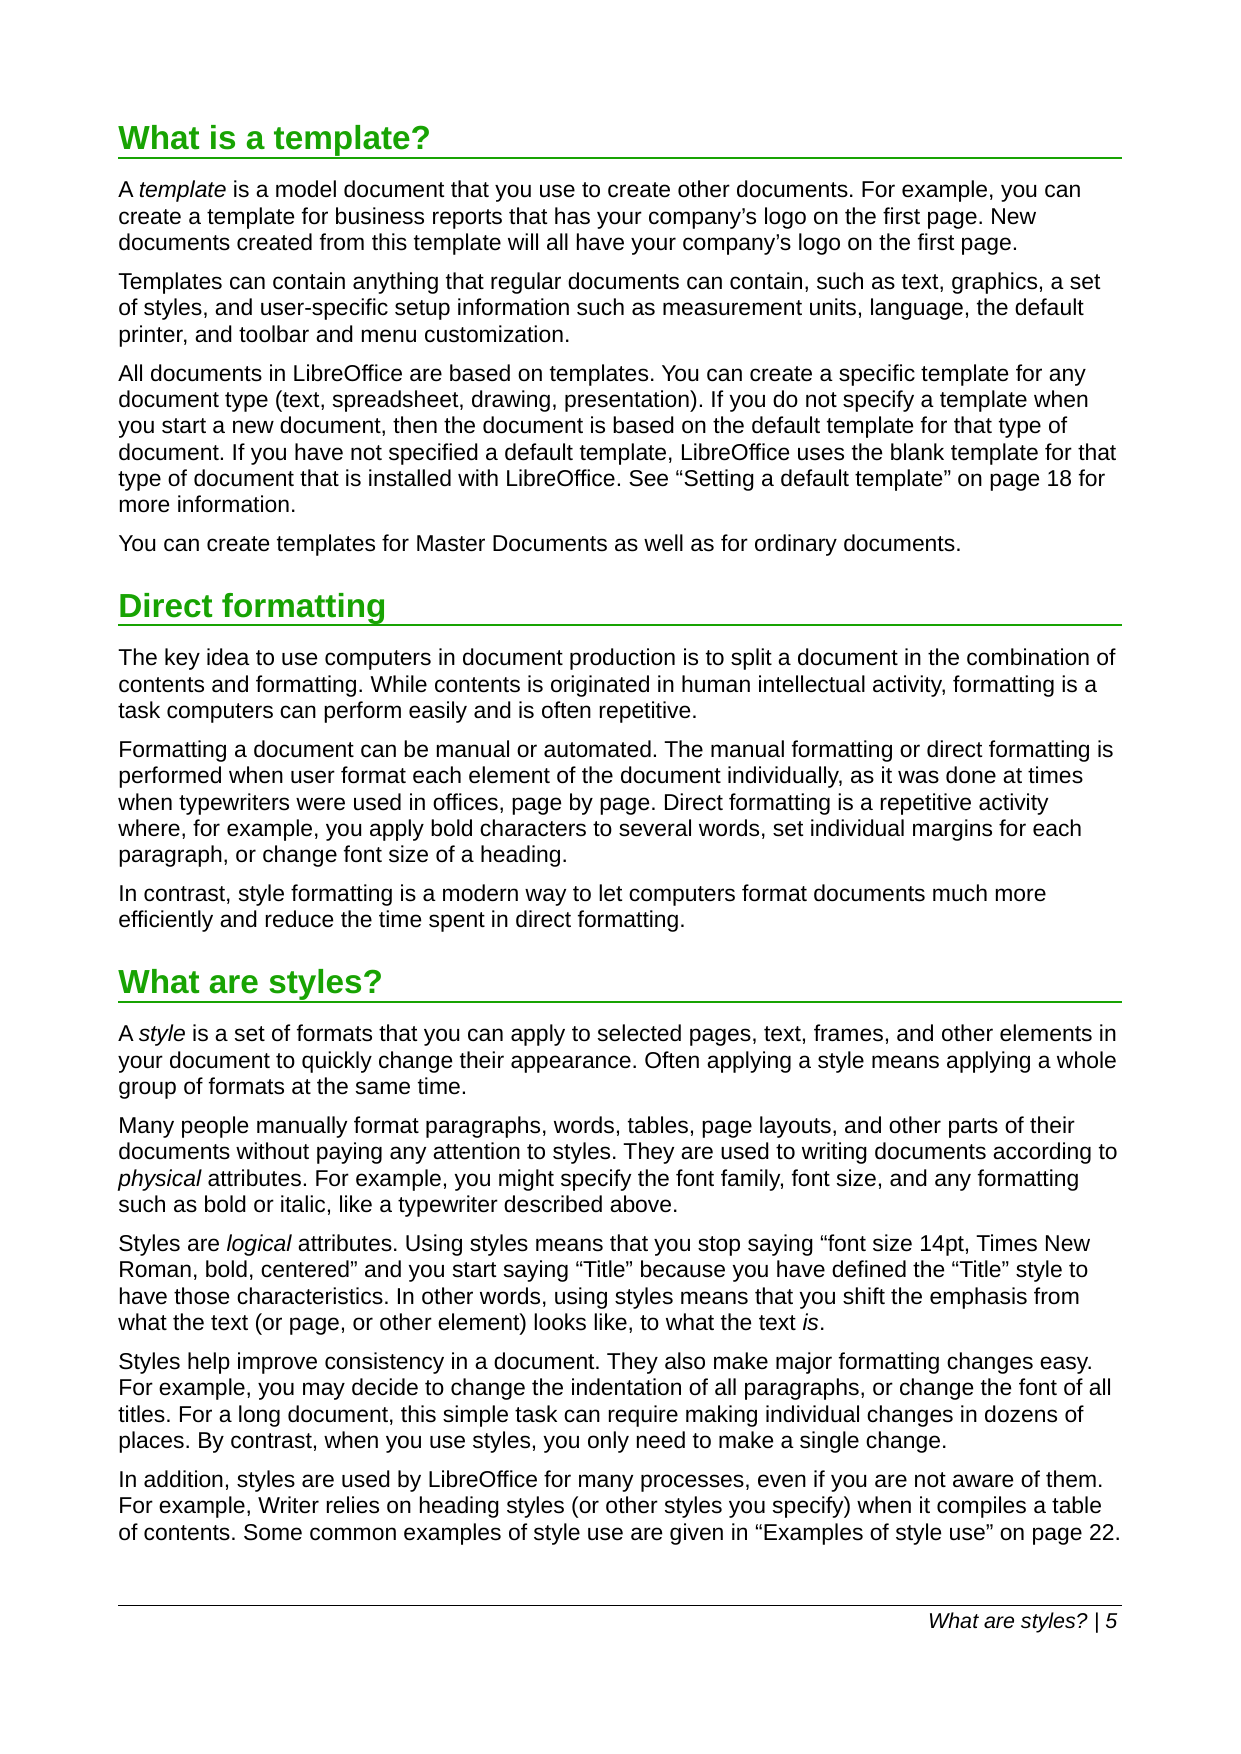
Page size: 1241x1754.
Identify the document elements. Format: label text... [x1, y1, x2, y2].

text Formatting a document can be manual or automated. The manual formatting or direct formatting is performed when user format each element of the document individually, as it was done at times when typewriters were used in offices, page by page. Direct formatting is a repetitive activity where, for example, you apply bold characters to several words, set individual margins for each paragraph, or change font size of a heading. [118, 706, 1122, 838]
text Templates can contain anything that regular documents can contain, such as text, graphics, a set of styles, and user-specific setup information such as measurement units, language, the default printer, and toolbar and menu customization. [118, 238, 1122, 317]
text A style is a set of formats that you can apply to selected pages, text, frames, and other elements in your document to quickly change their appearance. Often applying a style means applying a whole group of formats at the same time. [118, 991, 1122, 1070]
subtitle Direct formatting [118, 556, 1122, 595]
text Styles help improve consistency in a document. They also make major formatting changes easy. For example, you may decide to change the indentation of all paragraphs, or change the font of all titles. For a long document, this simple task can require making individual changes in dozens of places. By contrast, when you use styles, you only need to make a single change. [118, 1318, 1122, 1424]
text You can create templates for Master Documents as well as for ordinary documents. [118, 501, 1122, 527]
text In addition, styles are used by LibreOffice for many processes, even if you are not aware of them. For example, Writer relies on heading styles (or other styles you specify) when it compiles a table of contents. Some common examples of style use are given in “Examples of style use” on page 22. [118, 1436, 1122, 1515]
subtitle What is a template? [118, 118, 1122, 147]
text All documents in LibreOffice are based on templates. You can create a specific template for any document type (text, spreadsheet, drawing, presentation). If you do not specify a template when you start a new document, then the document is based on the default template for that type of document. If you have not specified a default template, LibreOffice uses the blank template for that type of document that is installed with LibreOffice. See “Setting a default template” on page 18 for more information. [118, 330, 1122, 488]
subtitle What are styles? [118, 933, 1122, 971]
text LibreOffice supports the following types of styles: [118, 1528, 1122, 1554]
text A template is a model document that you use to create other documents. For example, you can create a template for business reports that has your company’s logo on the first page. New documents created from this template will all have your company’s logo on the first page. [118, 147, 1122, 226]
text Many people manually format paragraphs, words, tables, page layouts, and other parts of their documents without paying any attention to styles. They are used to writing documents according to physical attributes. For example, you might specify the font family, font size, and any formatting such as bold or italic, like a typewriter described above. [118, 1082, 1122, 1188]
text Styles are logical attributes. Using styles means that you stop saying “font size 14pt, Times New Roman, bold, centered” and you start saying “Title” because you have defined the “Title” style to have those characteristics. In other words, using styles means that you shift the emphasis from what the text (or page, or other element) looks like, to what the text is. [118, 1200, 1122, 1306]
text In contrast, style formatting is a modern way to let computers format documents much more efficiently and reduce the time spent in direct formatting. [118, 851, 1122, 903]
text The key idea to use computers in document production is to split a document in the combination of contents and formatting. While contents is originated in human intellectual activity, formatting is a task computers can perform easily and is often repetitive. [118, 615, 1122, 694]
